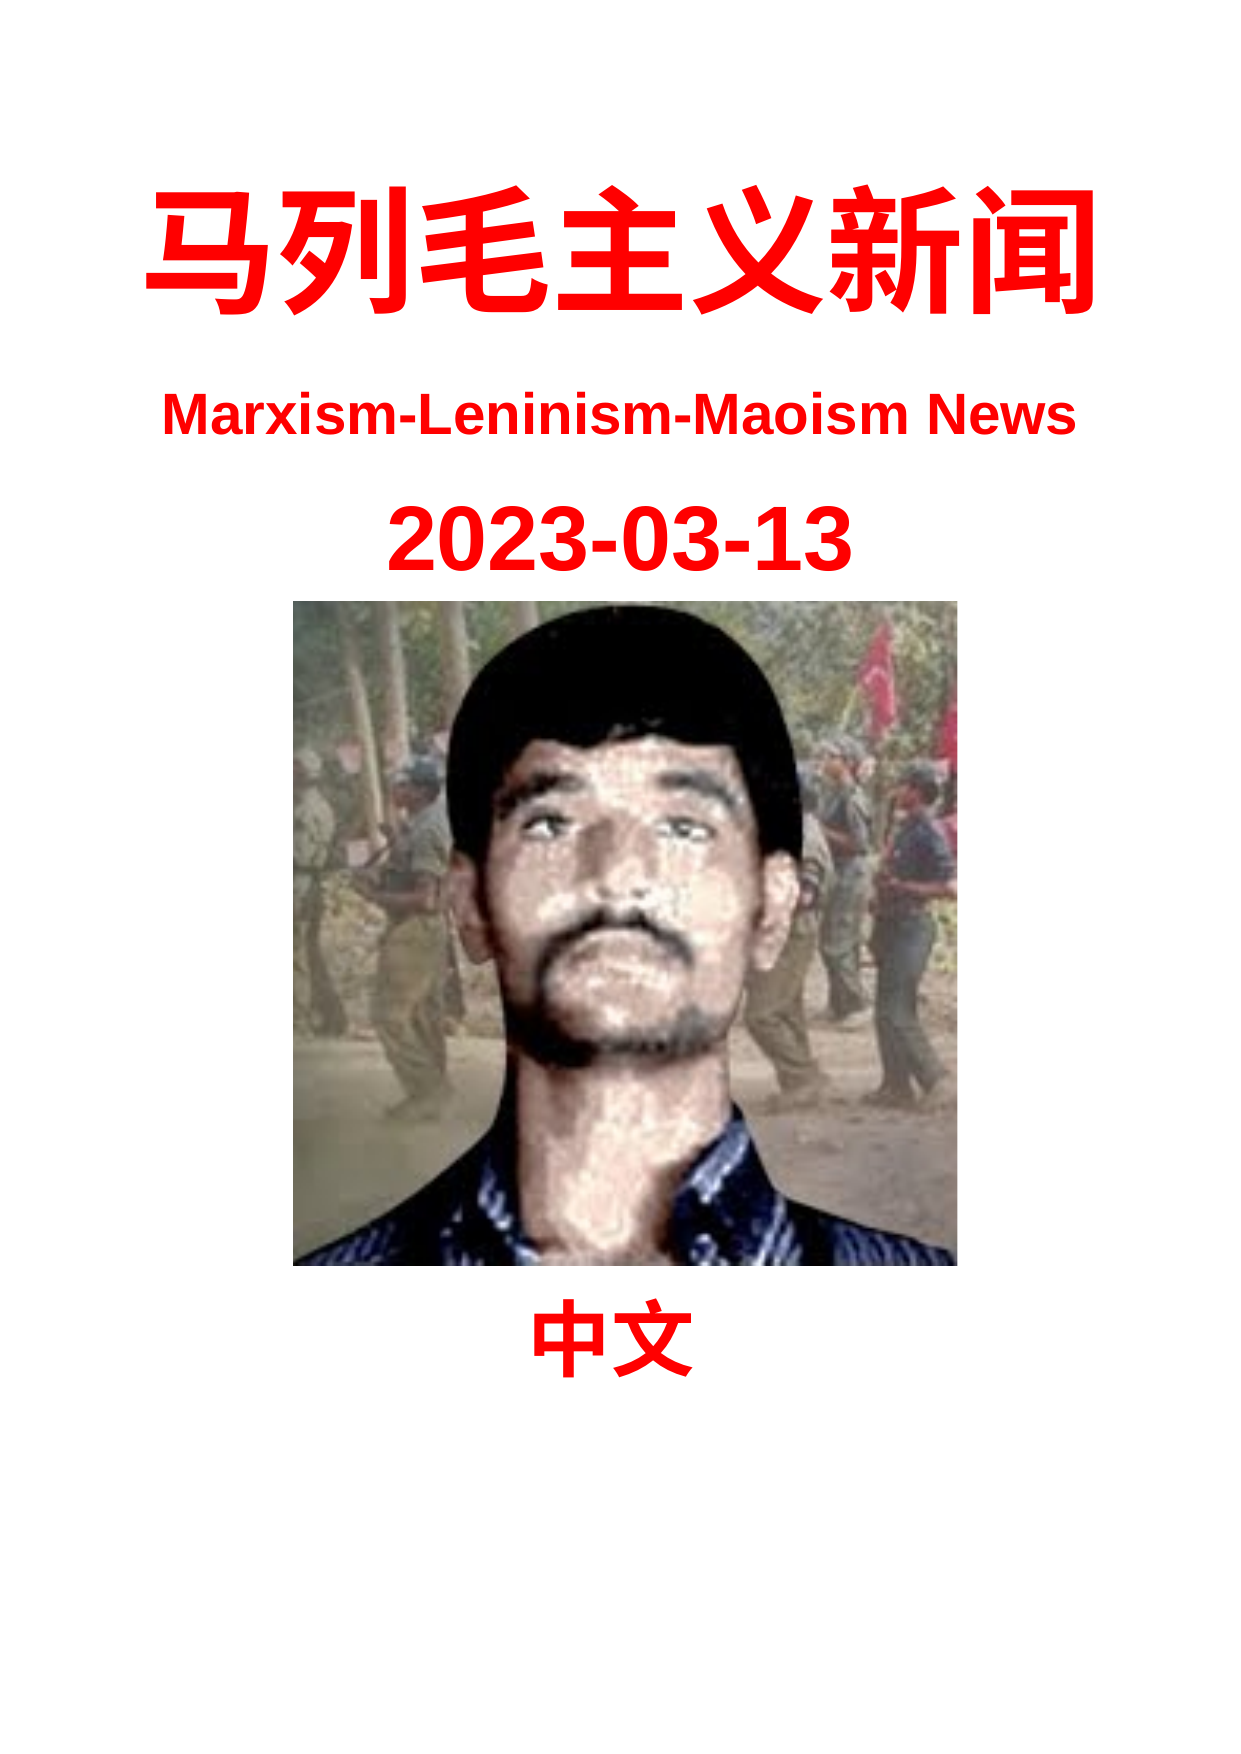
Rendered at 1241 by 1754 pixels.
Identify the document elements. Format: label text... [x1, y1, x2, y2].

subtitle 2023-03-13 [118, 484, 1122, 590]
picture [293, 601, 958, 1266]
subtitle 马列毛主义新闻 [118, 143, 1122, 342]
subtitle Marxism-Leninism-Maoism News [118, 380, 1122, 447]
subtitle 中文 [118, 1274, 1122, 1395]
